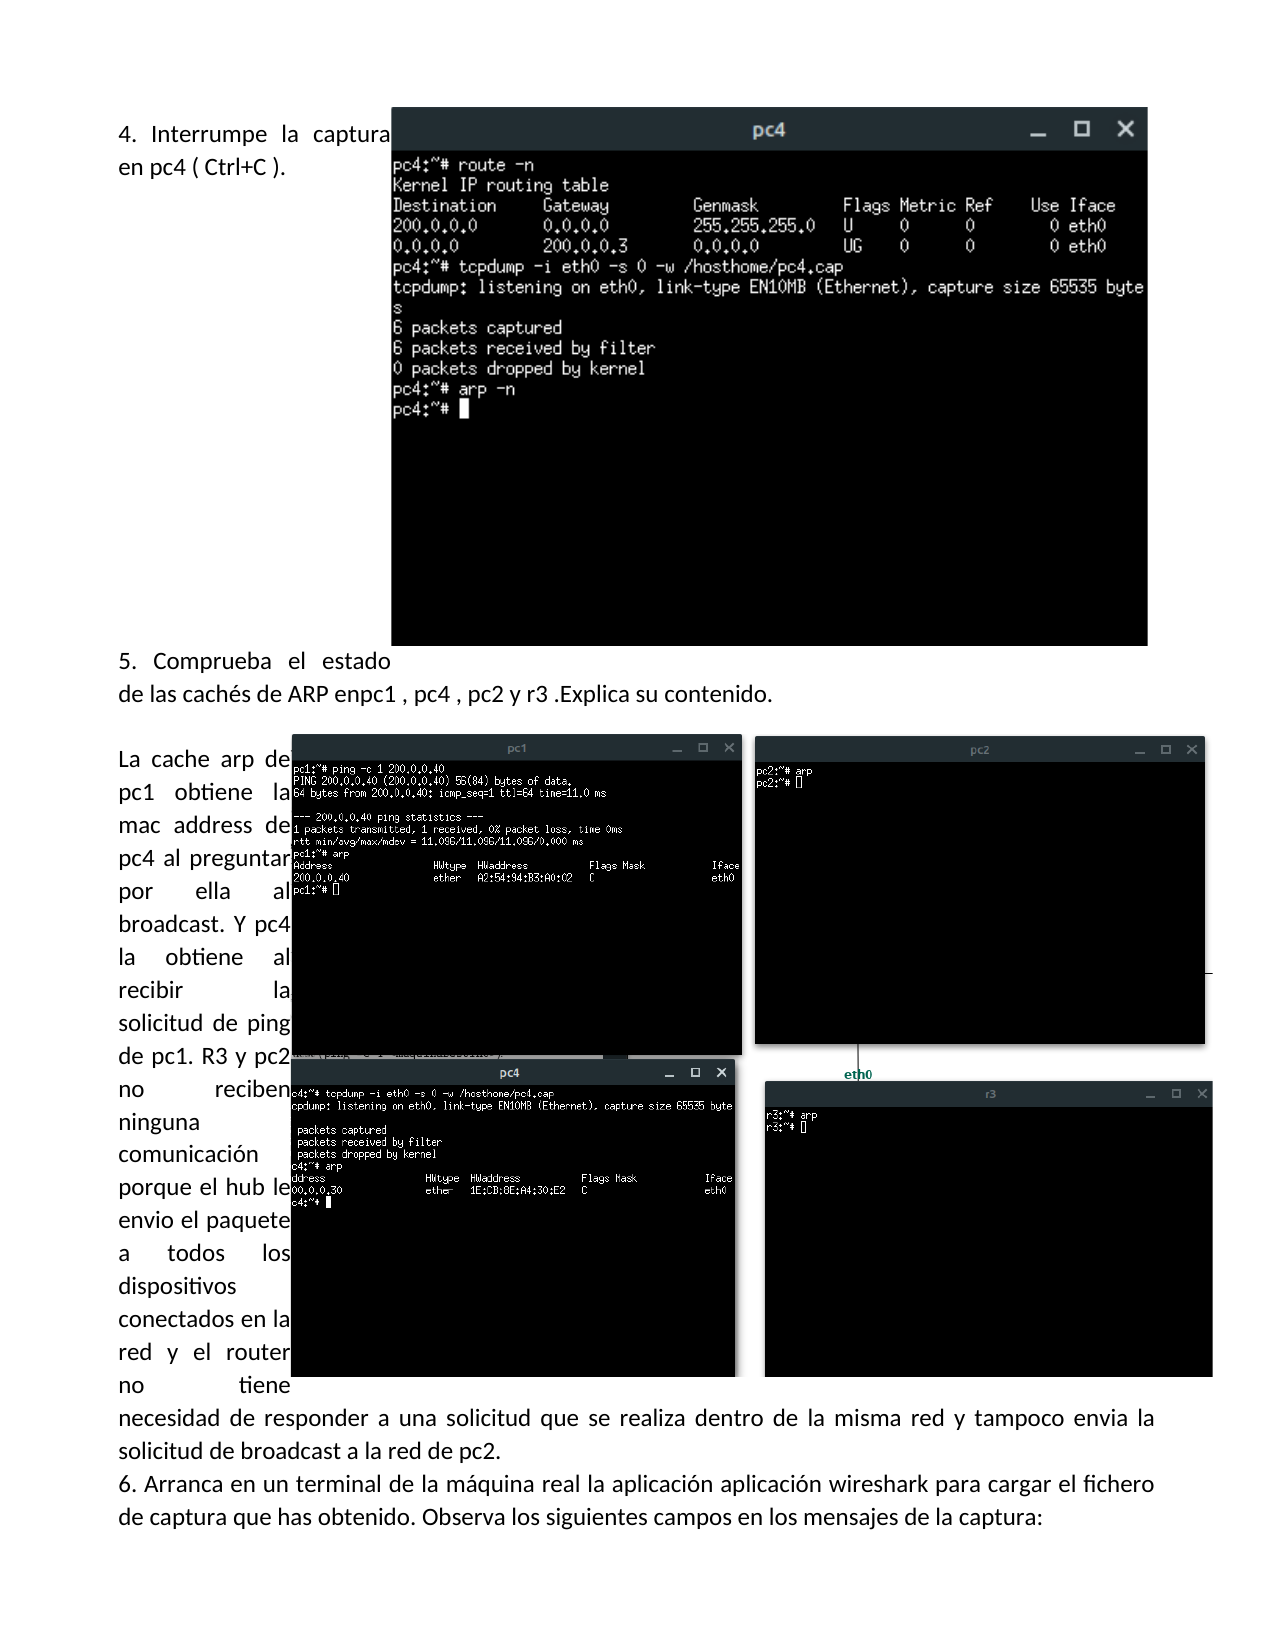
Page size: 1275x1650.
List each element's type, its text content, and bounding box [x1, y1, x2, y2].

text 4. Interrumpe la captura en pc4 ( Ctrl+C ). [118, 118, 391, 182]
text 6. Arranca en un terminal de la máquina real la aplicación aplicación wireshark para cargar el fichero de captura que has obtenido. Observa los siguientes campos en los mensajes de la captura: [118, 1468, 1157, 1531]
picture [290, 734, 1213, 1377]
picture [391, 107, 1148, 646]
text La cache arp de pc1 obtiene la mac address de pc4 al preguntar por ella al broadcast. Y pc4 la obtiene al recibir la solicitud de ping de pc1. R3 y pc2 no reciben ninguna comunicación porque el hub le envio el paquete a todos los dispositivos conectados en la red y el router no tiene necesidad de responder a una solicitud que se realiza dentro de la misma red y tampoco envia la solicitud de broadcast a la red de pc2. [118, 743, 1157, 1465]
text 5. Comprueba el estado de las cachés de ARP enpc1 , pc4 , pc2 y r3 .Explica su contenido. [118, 645, 1157, 708]
